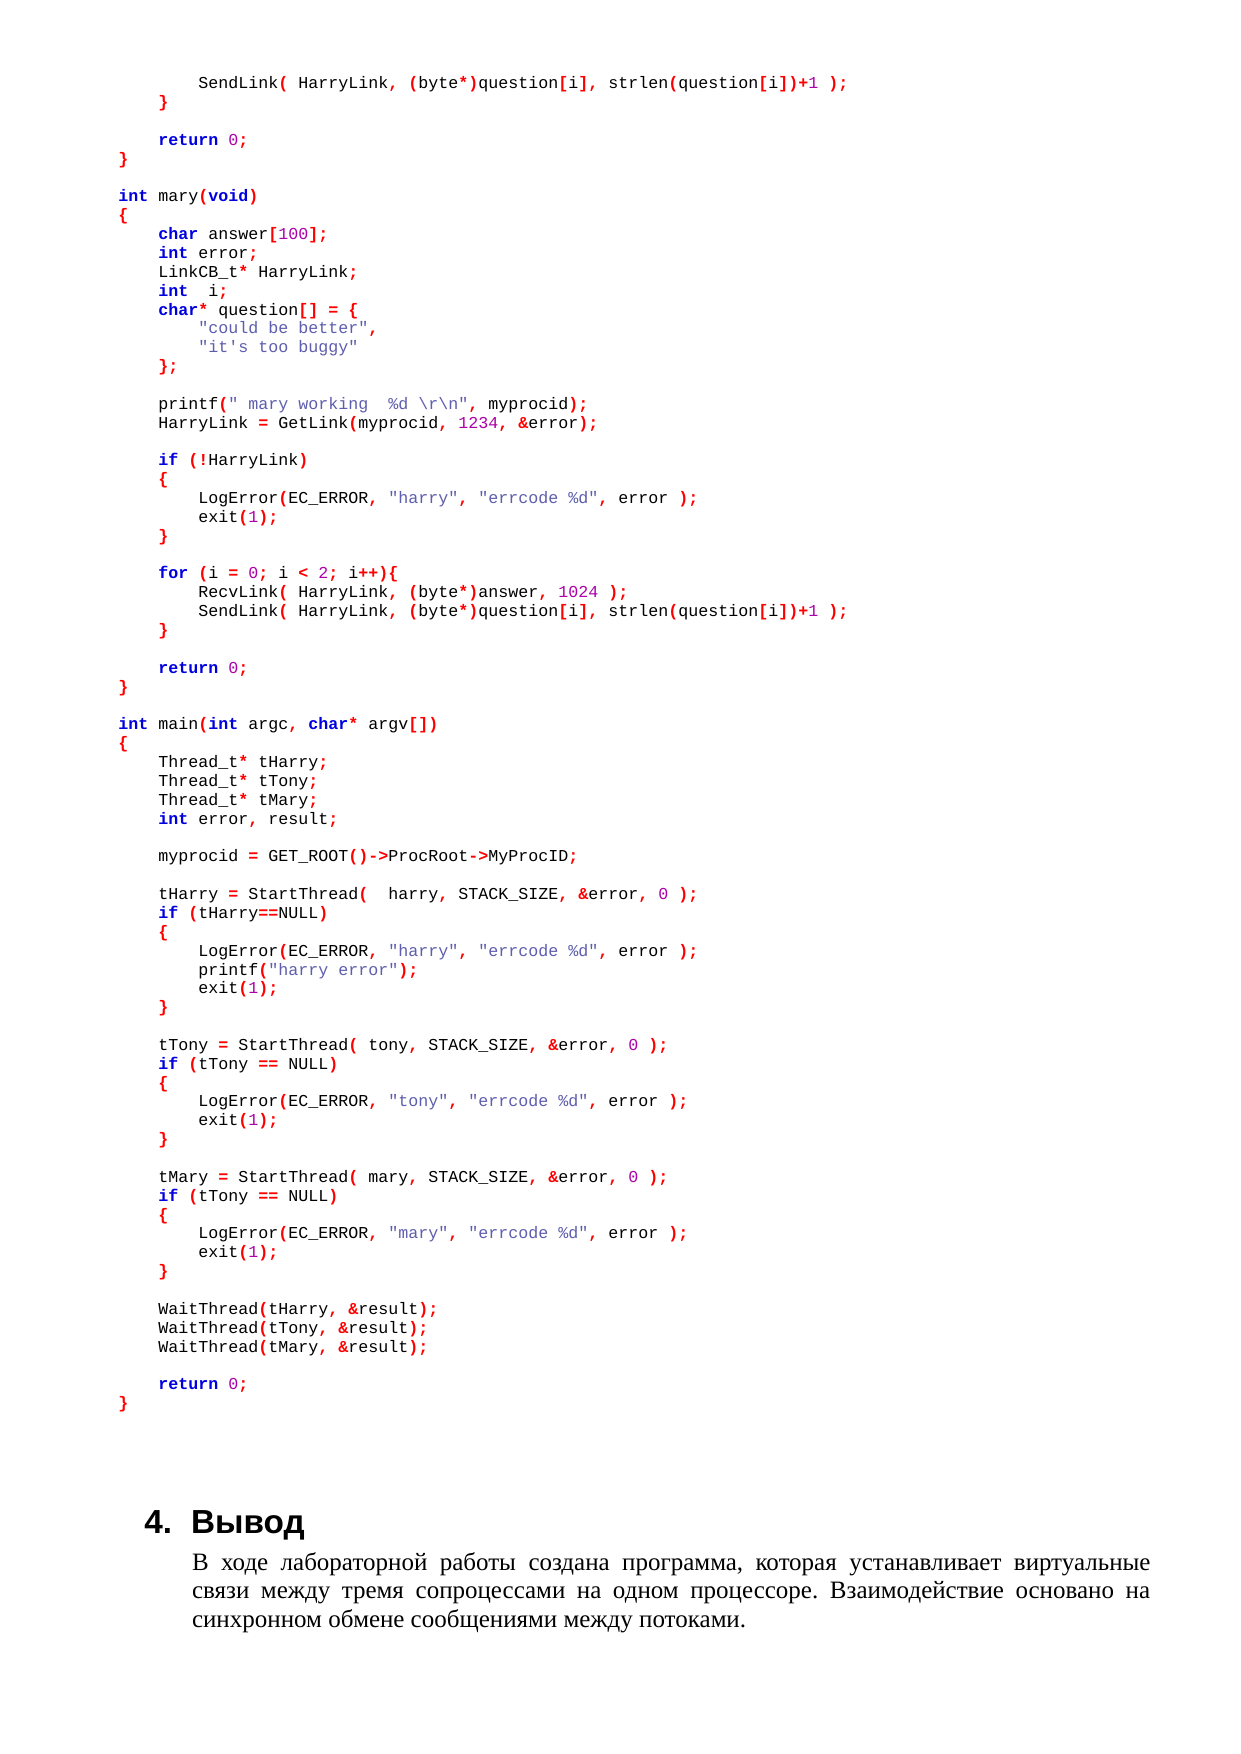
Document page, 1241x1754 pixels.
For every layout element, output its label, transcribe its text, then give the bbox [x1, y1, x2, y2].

text myprocid = GET_ROOT()->ProcRoot->MyProcID; [118, 848, 1152, 867]
text return 0; [118, 659, 1152, 678]
text { [118, 1074, 1152, 1093]
text LogError(EC_ERROR, "harry", "errcode %d", error ); [118, 490, 1152, 508]
text tMary = StartThread( mary, STACK_SIZE, &error, 0 ); [118, 1168, 1152, 1187]
text } [118, 999, 1152, 1018]
text exit(1); [118, 1244, 1152, 1263]
text for (i = 0; i < 2; i++){ [118, 565, 1152, 584]
text HarryLink = GetLink(myprocid, 1234, &error); [118, 414, 1152, 433]
text { [118, 735, 1152, 754]
text WaitThread(tMary, &result); [118, 1338, 1152, 1357]
text tTony = StartThread( tony, STACK_SIZE, &error, 0 ); [118, 1036, 1152, 1055]
text tHarry = StartThread( harry, STACK_SIZE, &error, 0 ); [118, 886, 1152, 904]
text printf("harry error"); [118, 961, 1152, 980]
text }; [118, 358, 1152, 377]
text } [118, 150, 1152, 169]
text LogError(EC_ERROR, "tony", "errcode %d", error ); [118, 1093, 1152, 1112]
text exit(1); [118, 1112, 1152, 1131]
text return 0; [118, 131, 1152, 150]
text int error, result; [118, 810, 1152, 829]
text char answer[100]; [118, 226, 1152, 244]
text RecvLink( HarryLink, (byte*)answer, 1024 ); [118, 584, 1152, 603]
text WaitThread(tHarry, &result); [118, 1300, 1152, 1319]
text WaitThread(tTony, &result); [118, 1319, 1152, 1338]
text "it's too buggy" [118, 339, 1152, 358]
text } [118, 1131, 1152, 1149]
text exit(1); [118, 508, 1152, 527]
text exit(1); [118, 980, 1152, 999]
text "could be better", [118, 320, 1152, 339]
text { [118, 207, 1152, 226]
text printf(" mary working %d \r\n", myprocid); [118, 395, 1152, 414]
text if (tTony == NULL) [118, 1187, 1152, 1206]
text if (tTony == NULL) [118, 1055, 1152, 1074]
text SendLink( HarryLink, (byte*)question[i], strlen(question[i])+1 ); [118, 75, 1152, 94]
text Thread_t* tHarry; [118, 754, 1152, 772]
text LinkCB_t* HarryLink; [118, 263, 1152, 282]
text { [118, 1206, 1152, 1225]
subtitle Вывод [144, 1502, 1152, 1540]
text LogError(EC_ERROR, "harry", "errcode %d", error ); [118, 942, 1152, 961]
text } [118, 622, 1152, 641]
text int error; [118, 244, 1152, 263]
text if (tHarry==NULL) [118, 904, 1152, 923]
text } [118, 1395, 1152, 1413]
text } [118, 678, 1152, 697]
text SendLink( HarryLink, (byte*)question[i], strlen(question[i])+1 ); [118, 603, 1152, 622]
text В ходе лабораторной работы создана программа, которая устанавливает виртуальные связи между тремя сопроцессами на одном процессоре. Взаимодействие основано на синхронном обмене сообщениями между потоками. [192, 1547, 1152, 1633]
text if (!HarryLink) [118, 452, 1152, 471]
text LogError(EC_ERROR, "mary", "errcode %d", error ); [118, 1225, 1152, 1244]
text int mary(void) [118, 188, 1152, 207]
text int i; [118, 282, 1152, 301]
text } [118, 94, 1152, 113]
text Thread_t* tMary; [118, 791, 1152, 810]
text } [118, 1263, 1152, 1282]
text char* question[] = { [118, 301, 1152, 320]
text return 0; [118, 1376, 1152, 1395]
text Thread_t* tTony; [118, 772, 1152, 791]
text { [118, 923, 1152, 942]
text } [118, 527, 1152, 546]
text int main(int argc, char* argv[]) [118, 716, 1152, 735]
text { [118, 471, 1152, 490]
